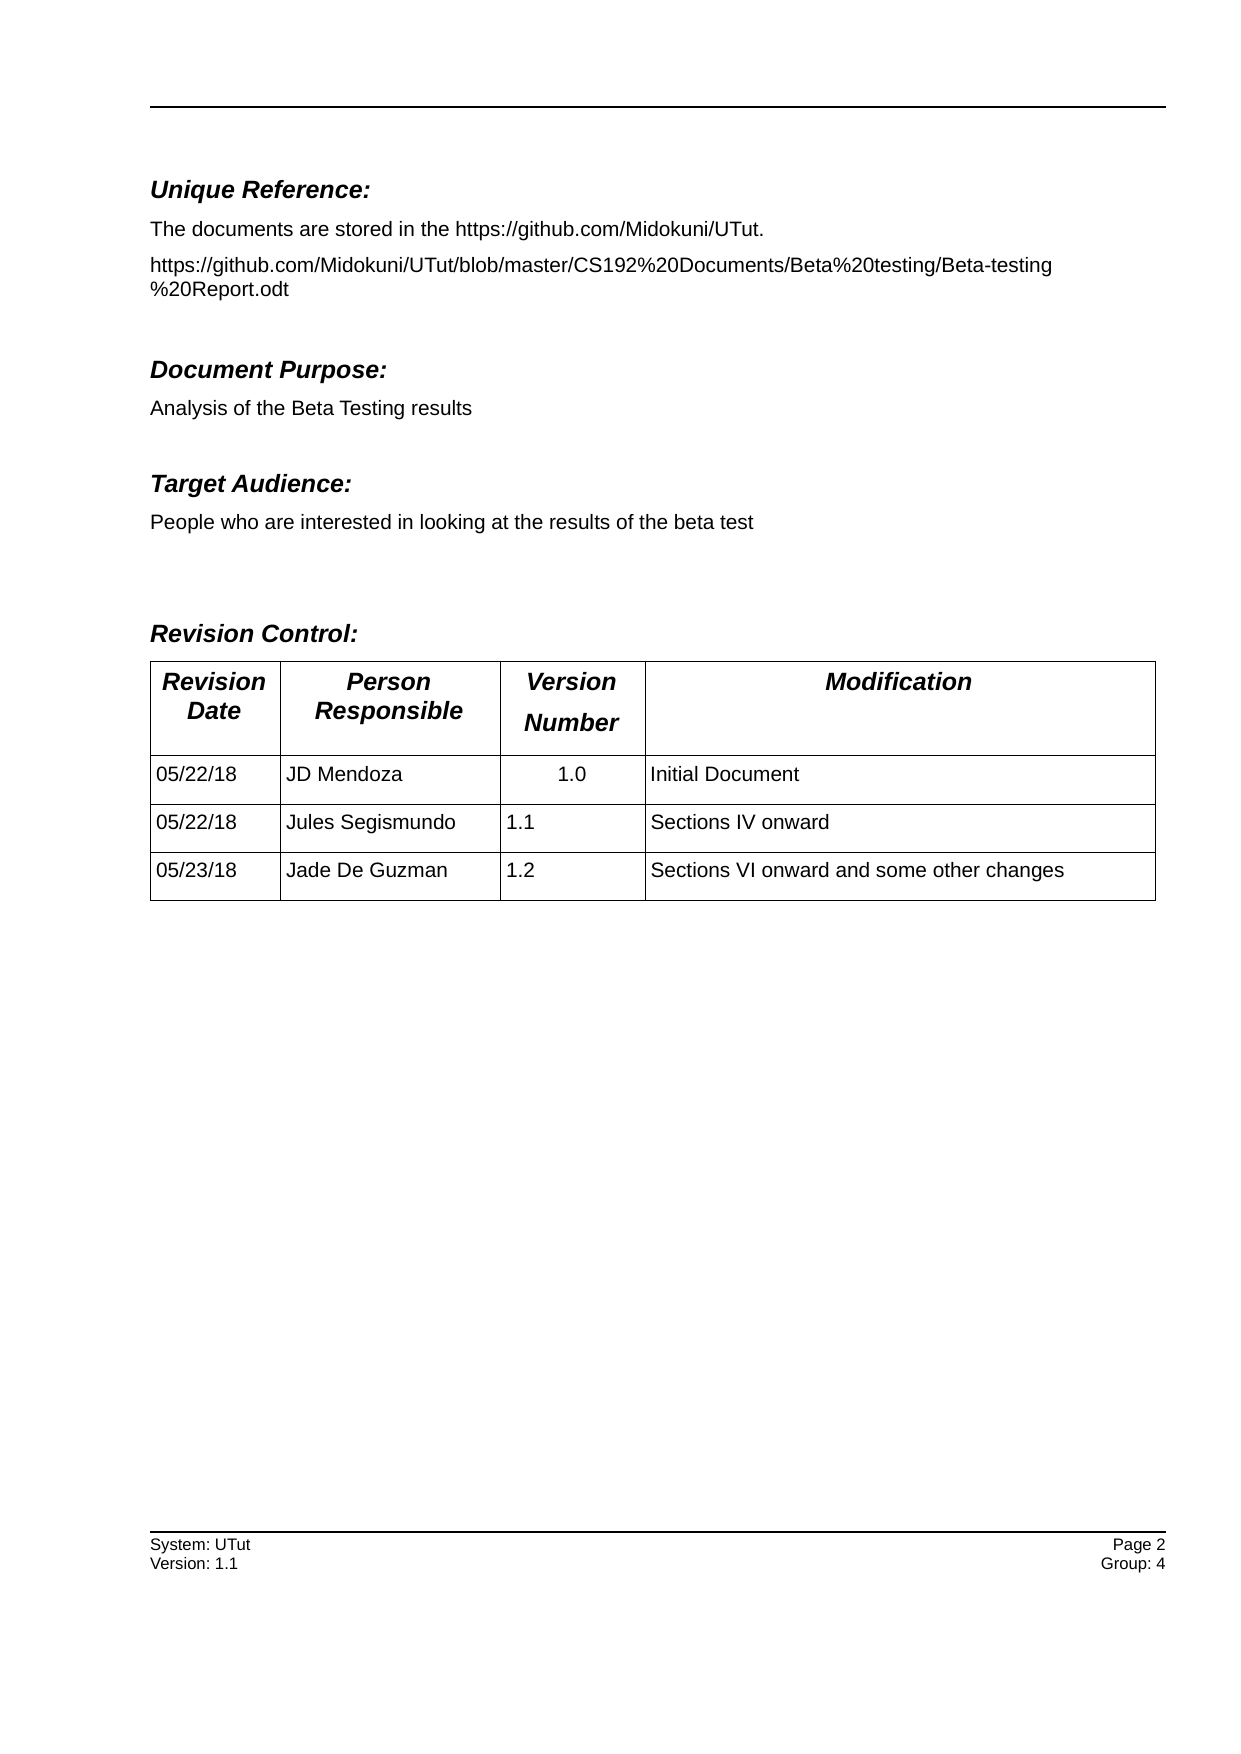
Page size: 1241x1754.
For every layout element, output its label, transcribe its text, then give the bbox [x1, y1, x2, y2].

table_cell 05/22/18 [151, 756, 280, 803]
subtitle Target Audience: [150, 469, 1166, 497]
table_cell 1.1 [501, 805, 645, 852]
subtitle Analysis of the Beta Testing results [150, 396, 1166, 420]
table_cell Sections IV onward [646, 805, 1155, 852]
table_cell Initial Document [646, 756, 1155, 803]
table_cell 05/22/18 [151, 805, 280, 852]
subtitle The documents are stored in the https://github.com/Midokuni/UTut. [150, 216, 1166, 240]
table_cell 1.0 [501, 756, 645, 803]
table_cell 05/23/18 [151, 853, 280, 900]
subtitle https://github.com/Midokuni/UTut/blob/master/CS192%20Documents/Beta%20testing/Beta-testing%20Report.odt [150, 253, 1166, 301]
table_header Revision Date [151, 662, 280, 755]
table_header Modification [646, 662, 1155, 755]
table_cell Sections VI onward and some other changes [646, 853, 1155, 900]
table_cell JD Mendoza [281, 756, 500, 803]
subtitle Revision Control: [150, 619, 1166, 648]
subtitle People who are interested in looking at the results of the beta test [150, 510, 1166, 534]
table_cell 1.2 [501, 853, 645, 900]
subtitle Unique Reference: [150, 175, 1166, 204]
table_header Person Responsible [281, 662, 500, 755]
table_header Version Number [501, 662, 645, 755]
subtitle Document Purpose: [150, 354, 1166, 383]
table_cell Jade De Guzman [281, 853, 500, 900]
table_cell Jules Segismundo [281, 805, 500, 852]
